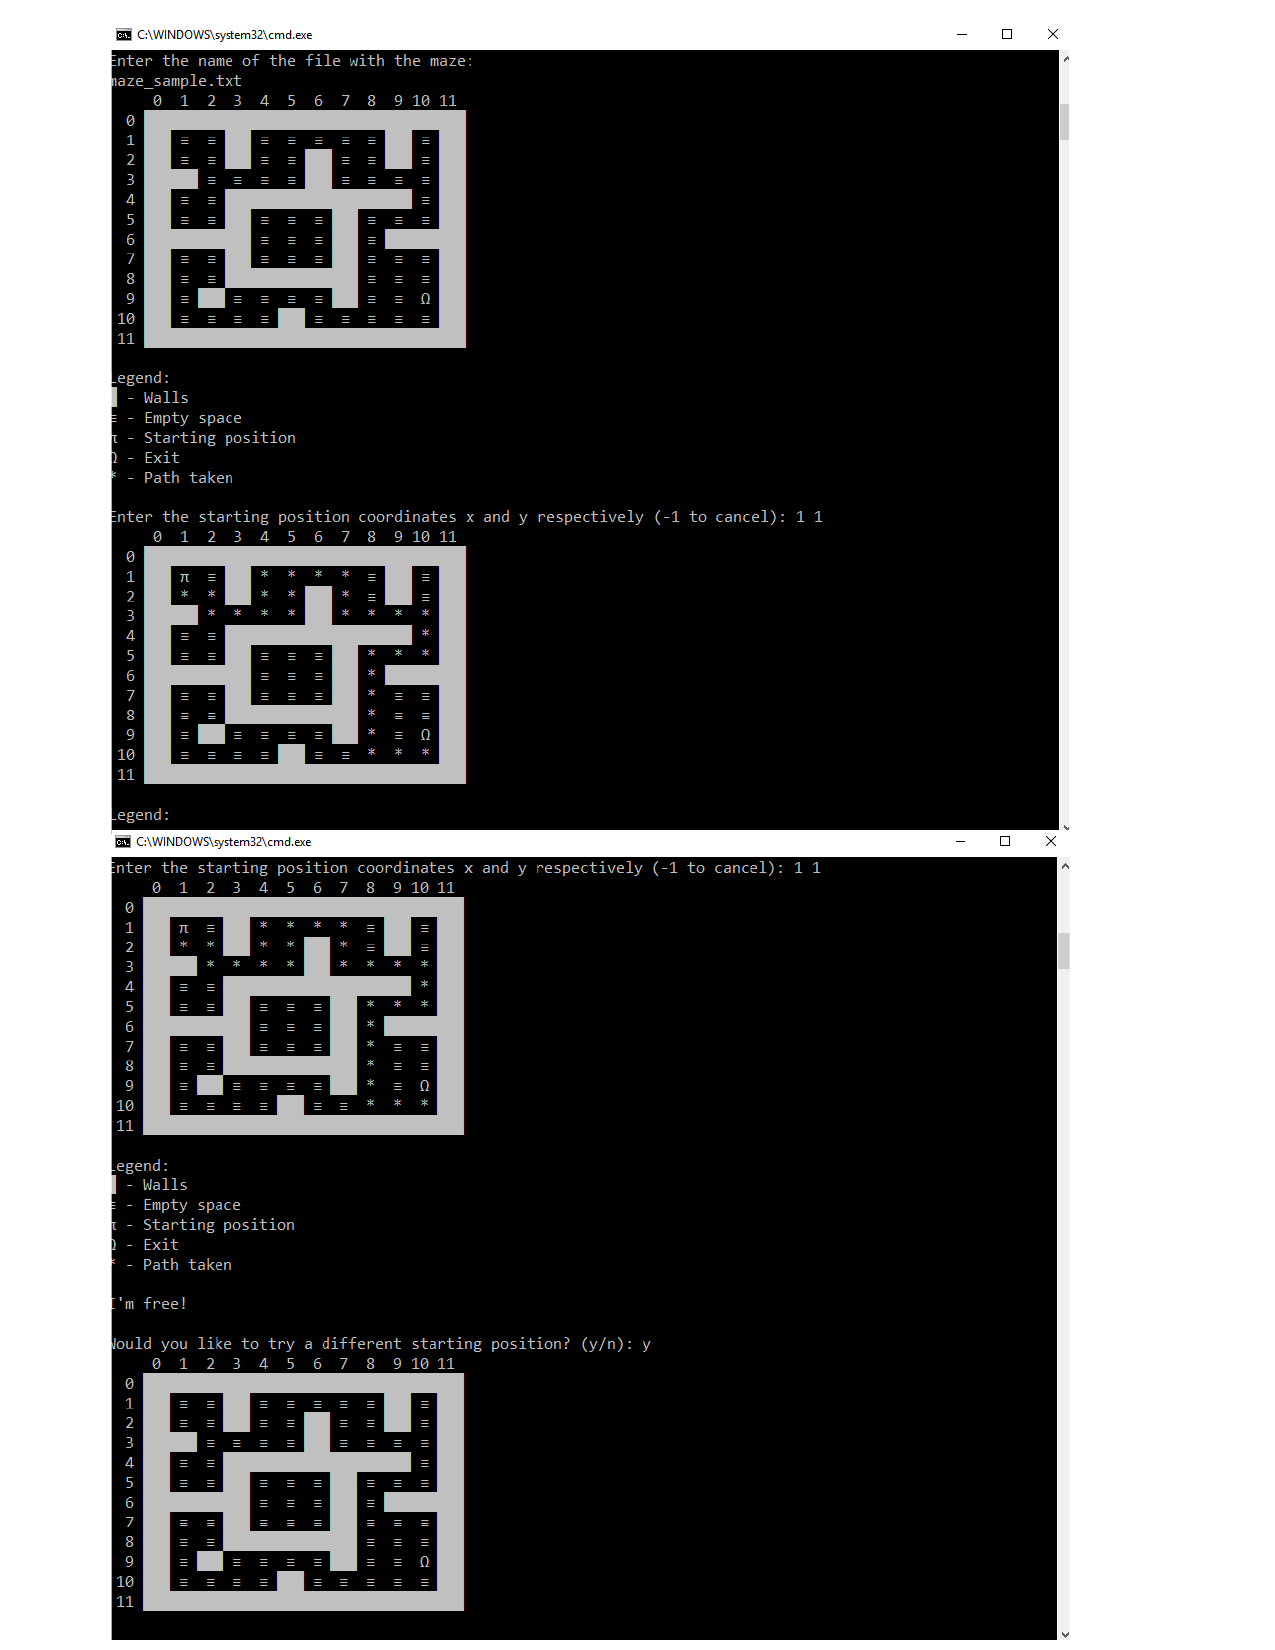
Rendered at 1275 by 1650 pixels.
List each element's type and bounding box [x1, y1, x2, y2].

picture [111, 23, 1070, 1640]
